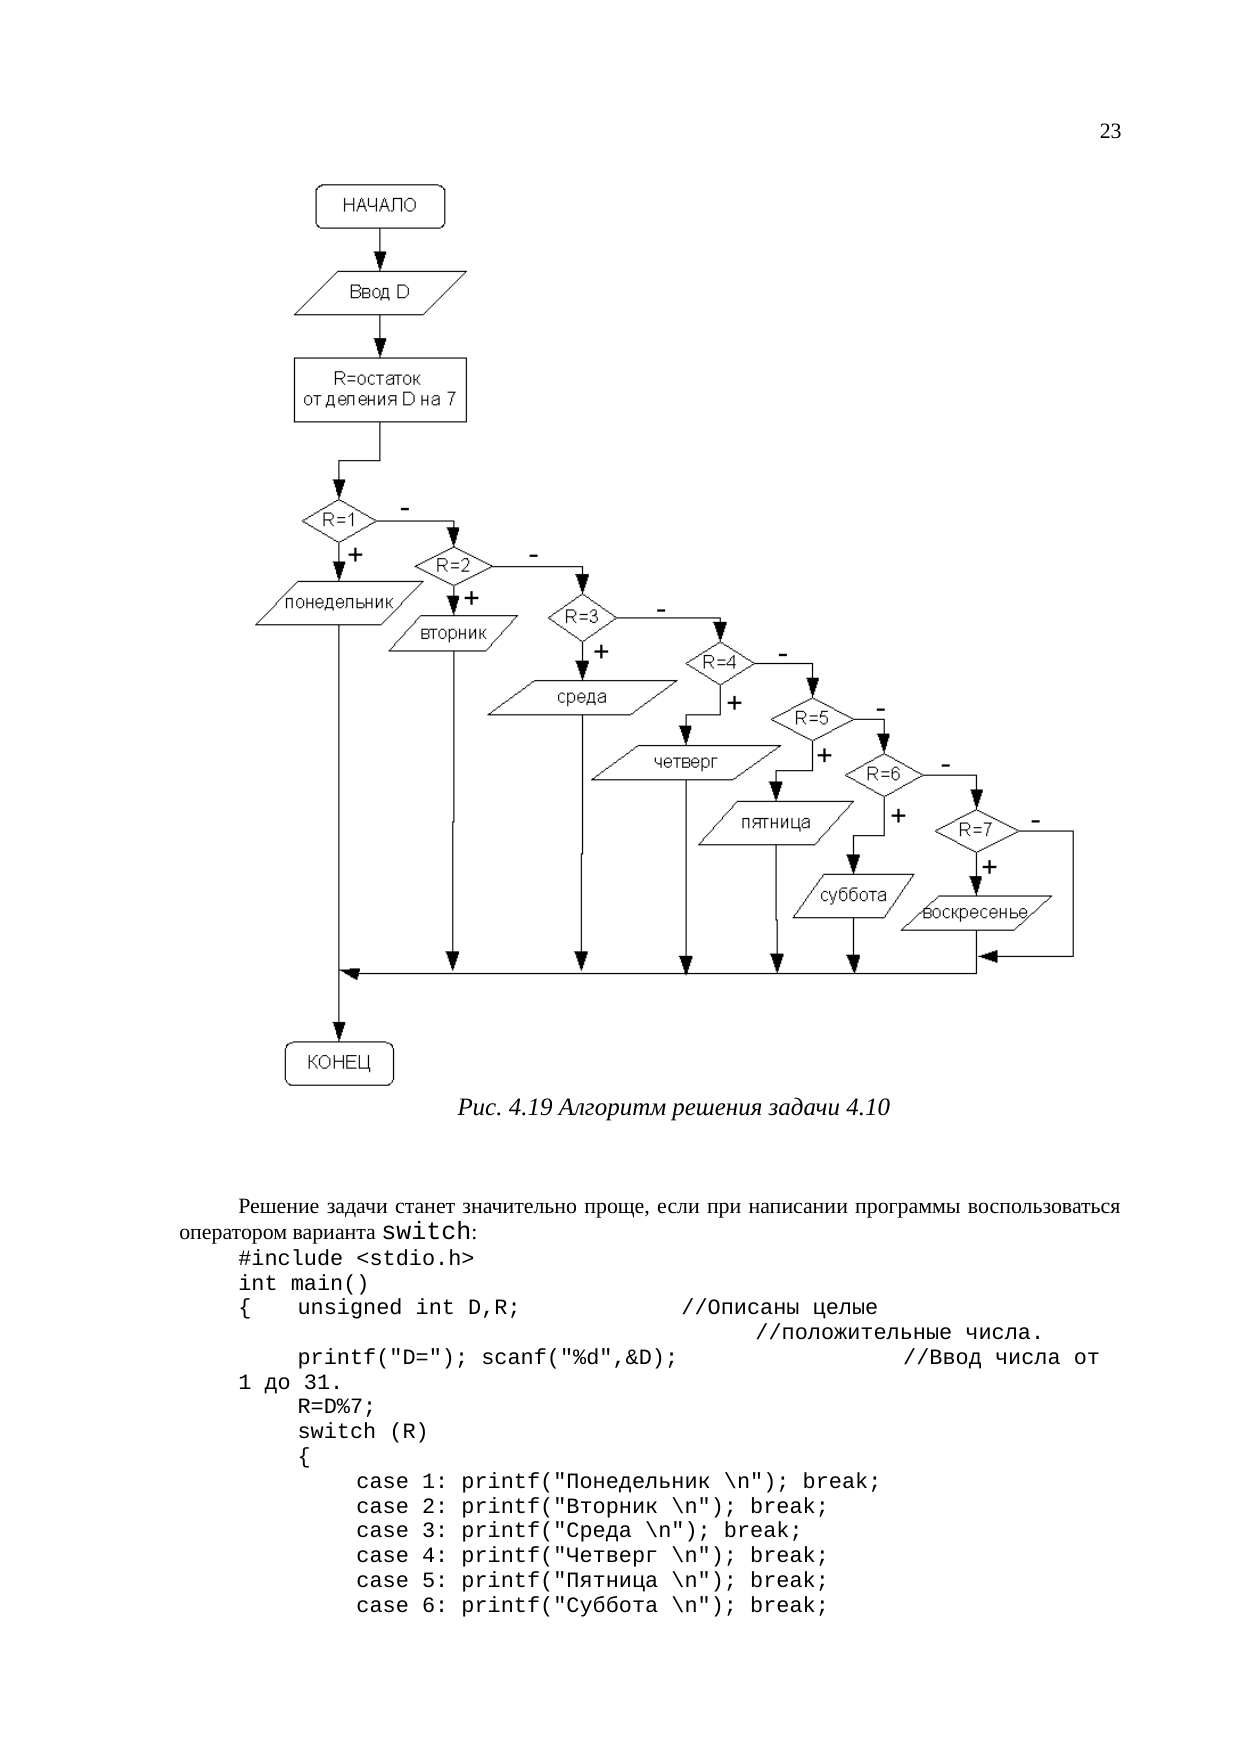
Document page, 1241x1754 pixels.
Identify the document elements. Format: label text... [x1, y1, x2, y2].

text printf("D="); scanf("%d",&D); //Ввод числа от 1 до 31. [238, 1346, 1121, 1396]
text case 2: printf("Вторник \n"); break; [238, 1495, 1121, 1519]
text switch (R) [238, 1420, 1121, 1445]
text { [238, 1445, 1121, 1470]
text int main() [238, 1272, 1121, 1296]
text case 1: printf("Понедельник \n"); break; [238, 1470, 1121, 1495]
text case 3: printf("Среда \n"); break; [238, 1519, 1121, 1544]
text case 6: printf("Суббота \n"); break; [238, 1594, 1121, 1619]
text #include <stdio.h> [238, 1247, 1121, 1272]
text R=D%7; [238, 1396, 1121, 1420]
text Рис. 4.19 Алгоритм решения задачи 4.10 [179, 1092, 1111, 1120]
text Решение задачи станет значительно проще, если при написании программы воспользоваться оператором варианта switch: [179, 1193, 1121, 1247]
text case 5: printf("Пятница \n"); break; [238, 1569, 1121, 1594]
text { unsigned int D,R; //Описаны целые [238, 1296, 1121, 1321]
picture [255, 177, 1095, 1092]
text //положительные числа. [238, 1321, 1121, 1346]
text case 4: printf("Четверг \n"); break; [238, 1544, 1121, 1569]
